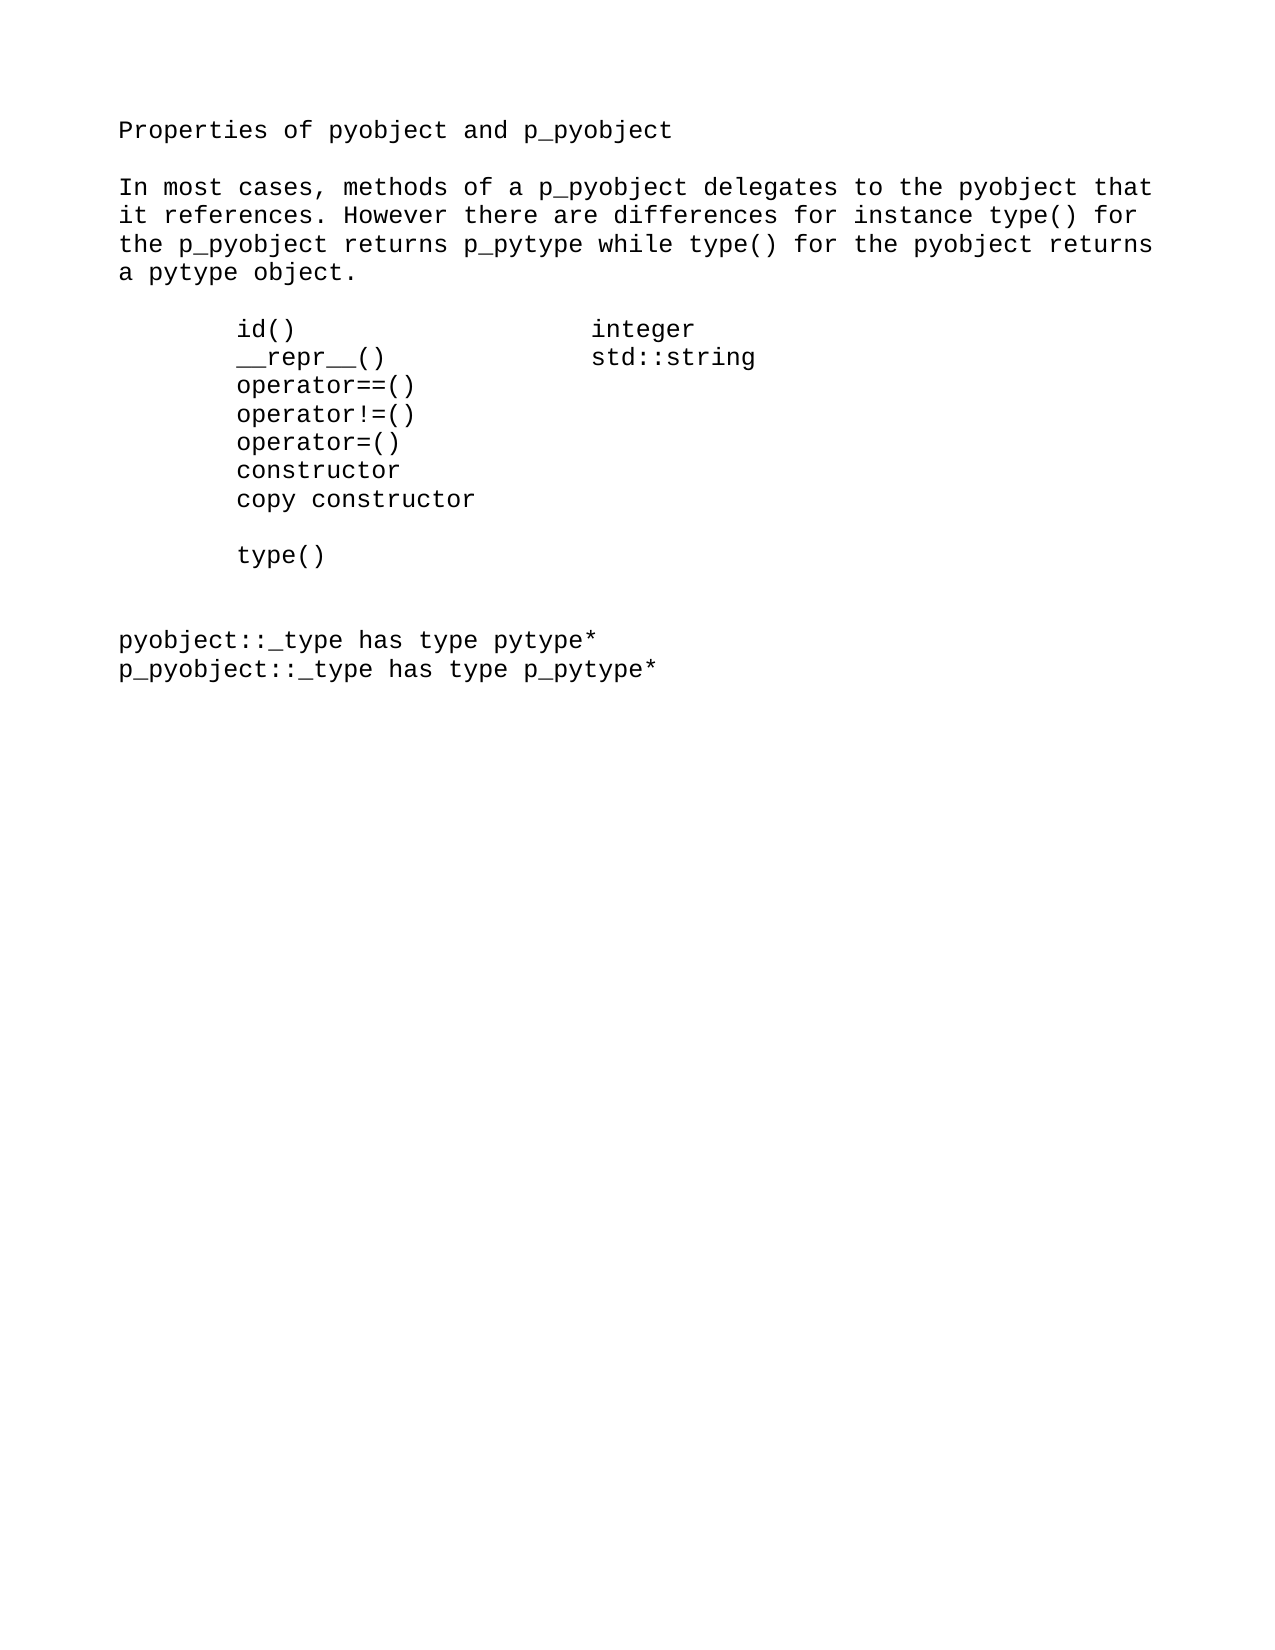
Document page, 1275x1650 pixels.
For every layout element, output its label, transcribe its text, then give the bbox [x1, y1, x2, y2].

text Properties of pyobject and p_pyobject [118, 118, 1157, 146]
text type() [118, 543, 1157, 571]
text operator!=() [118, 401, 1157, 430]
text In most cases, methods of a p_pyobject delegates to the pyobject that it references. However there are differences for instance type() for the p_pyobject returns p_pytype while type() for the pyobject returns a pytype object. [118, 175, 1157, 288]
text operator=() [118, 430, 1157, 458]
text copy constructor [118, 486, 1157, 515]
text p_pyobject::_type has type p_pytype* [118, 656, 1157, 685]
text id() integer [118, 316, 1157, 345]
text operator==() [118, 373, 1157, 401]
text constructor [118, 458, 1157, 486]
text pyobject::_type has type pytype* [118, 628, 1157, 656]
text __repr__() std::string [118, 345, 1157, 373]
